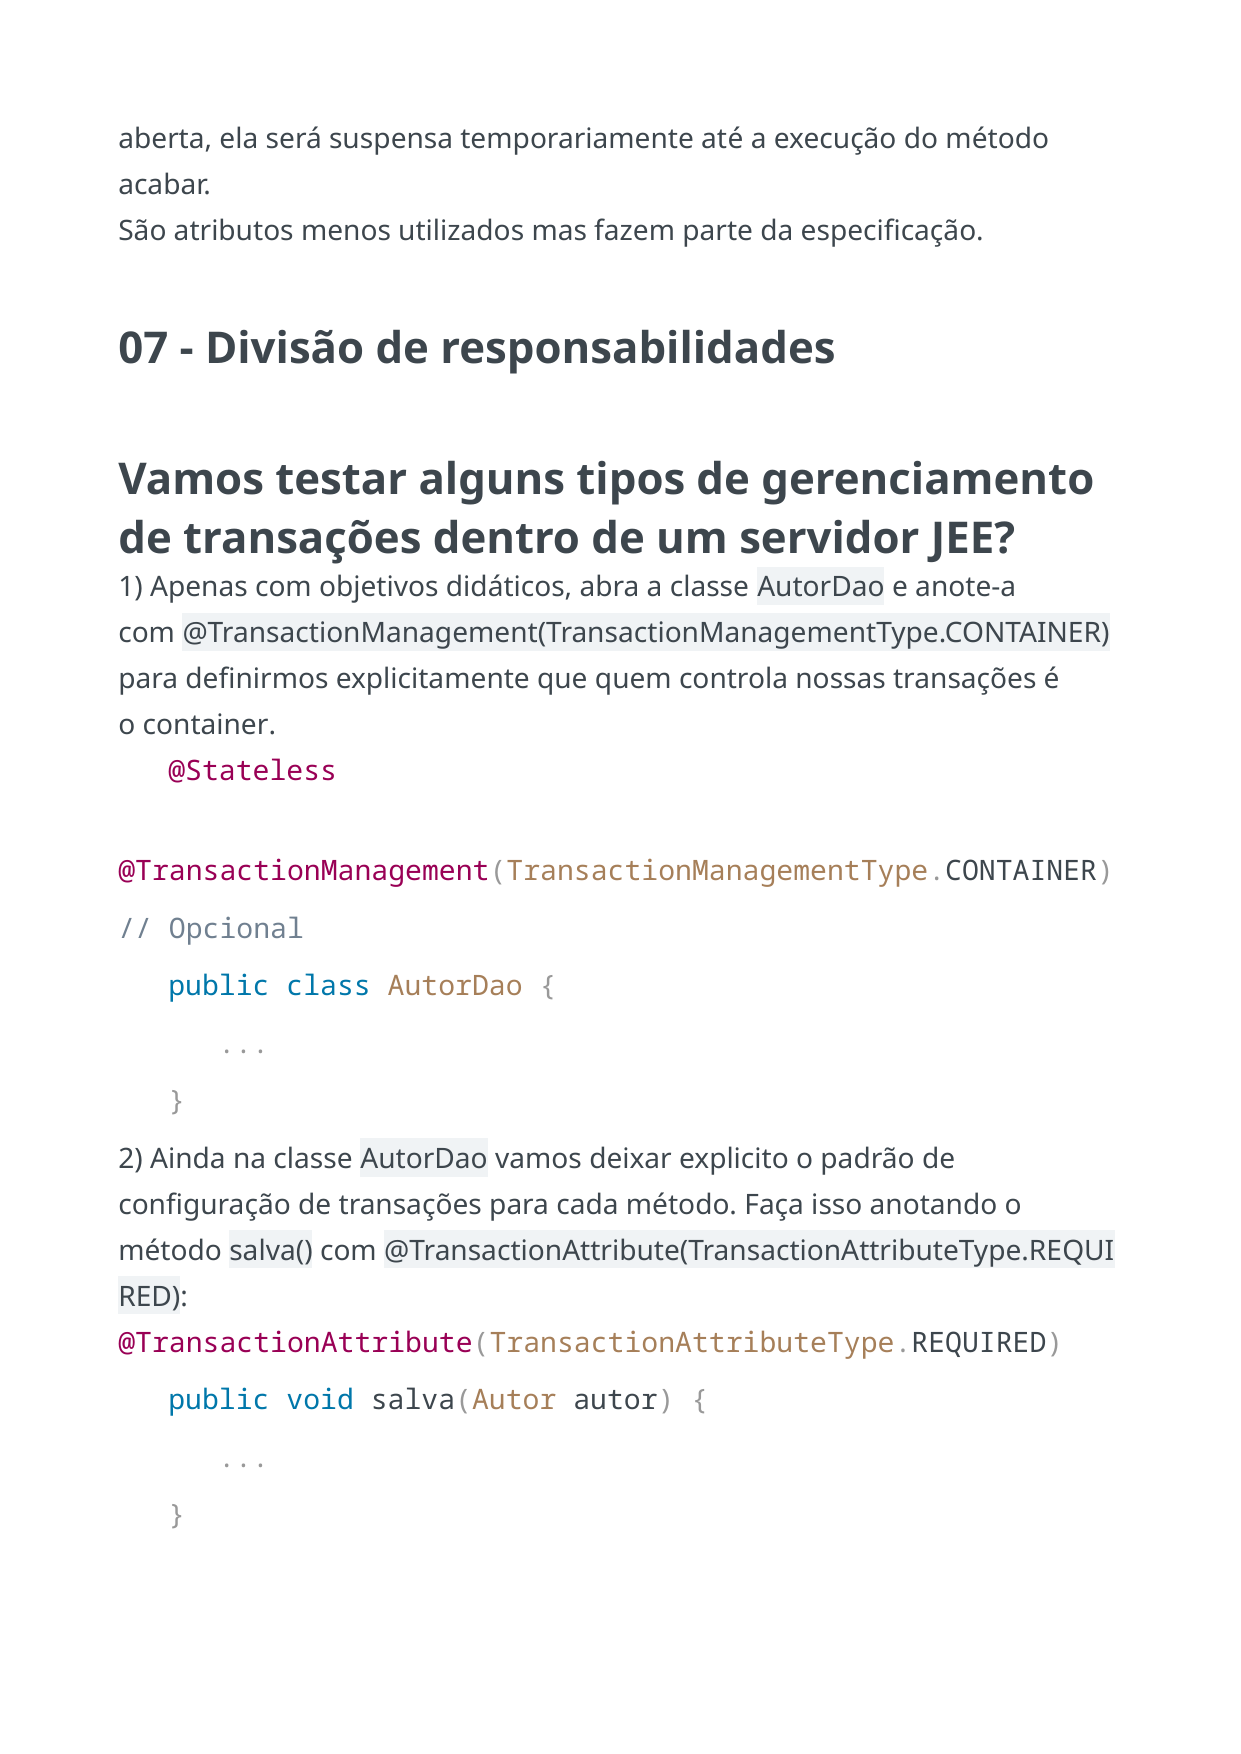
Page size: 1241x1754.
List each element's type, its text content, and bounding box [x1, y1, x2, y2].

text 2) Ainda na classe AutorDao vamos deixar explicito o padrão de configuração de transações para cada método. Faça isso anotando o método salva() com @TransactionAttribute(TransactionAttributeType.REQUIRED): [118, 1138, 1122, 1314]
text ... [118, 1437, 1122, 1475]
text São atributos menos utilizados mas fazem parte da especificação. [118, 210, 1122, 248]
text @TransactionAttribute(TransactionAttributeType.REQUIRED) [118, 1322, 1122, 1360]
text public void salva(Autor autor) { [118, 1379, 1122, 1418]
text } [118, 1081, 1122, 1119]
text } [118, 1494, 1122, 1533]
subtitle Vamos testar alguns tipos de gerenciamento de transações dentro de um servidor JEE? [118, 447, 1122, 567]
text @Stateless [118, 750, 1122, 789]
subtitle 07 - Divisão de responsabilidades [118, 316, 1122, 376]
text aberta, ela será suspensa temporariamente até a execução do método acabar. [118, 118, 1122, 202]
text @TransactionManagement(TransactionManagementType.CONTAINER) // Opcional [118, 808, 1122, 947]
text public class AutorDao { [118, 966, 1122, 1004]
text 1) Apenas com objetivos didáticos, abra a classe AutorDao e anote-a com @TransactionManagement(TransactionManagementType.CONTAINER) para definirmos explicitamente que quem controla nossas transações é o container. [118, 567, 1122, 743]
text ... [118, 1023, 1122, 1062]
